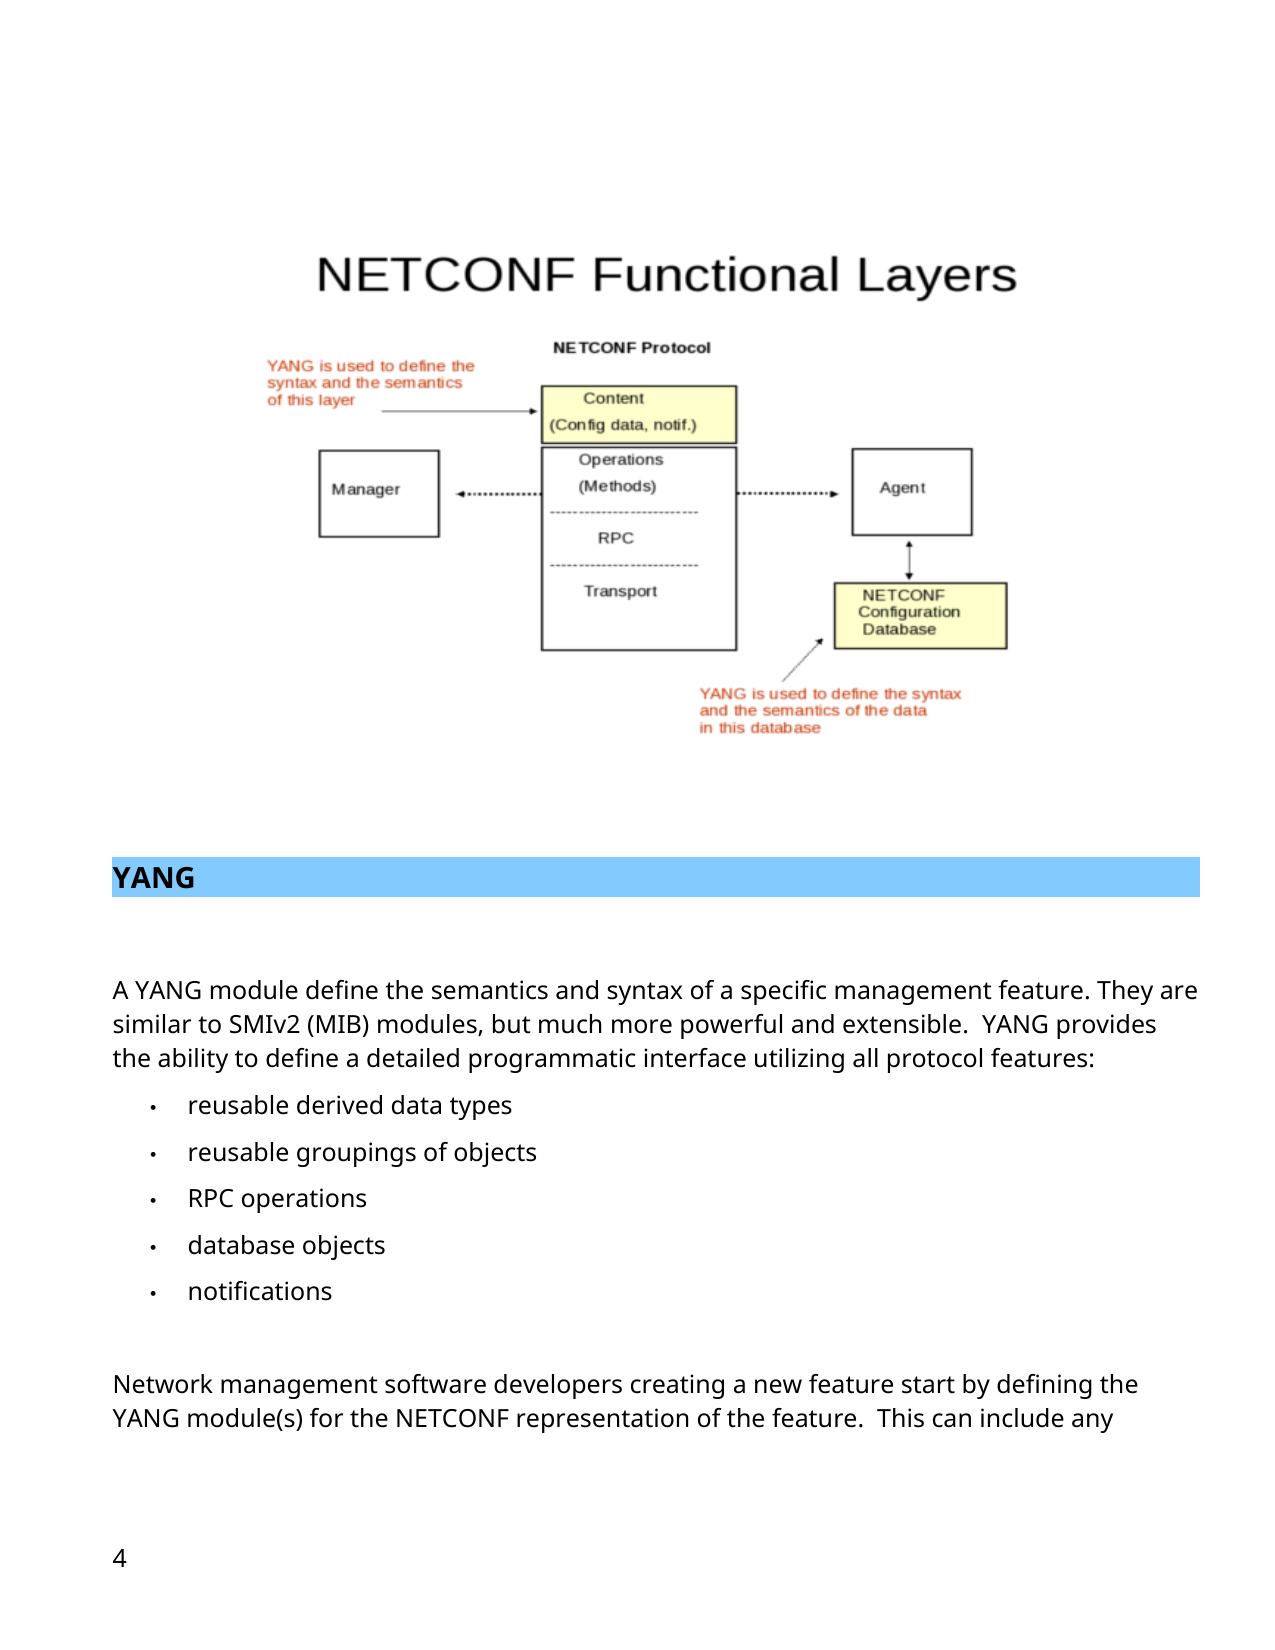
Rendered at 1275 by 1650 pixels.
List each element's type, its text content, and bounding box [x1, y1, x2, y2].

list reusable groupings of objects [150, 1134, 1200, 1168]
text A YANG module define the semantics and syntax of a specific management feature. They are similar to SMIv2 (MIB) modules, but much more powerful and extensible. YANG provides the ability to define a detailed programmatic interface utilizing all protocol features: [112, 973, 1200, 1075]
list database objects [150, 1227, 1200, 1261]
list RPC operations [150, 1181, 1200, 1215]
subtitle YANG [112, 857, 1200, 897]
picture [223, 196, 1089, 795]
list notifications [150, 1274, 1200, 1308]
list reusable derived data types [150, 1088, 1200, 1122]
text Network management software developers creating a new feature start by defining the YANG module(s) for the NETCONF representation of the feature. This can include any [112, 1367, 1200, 1435]
